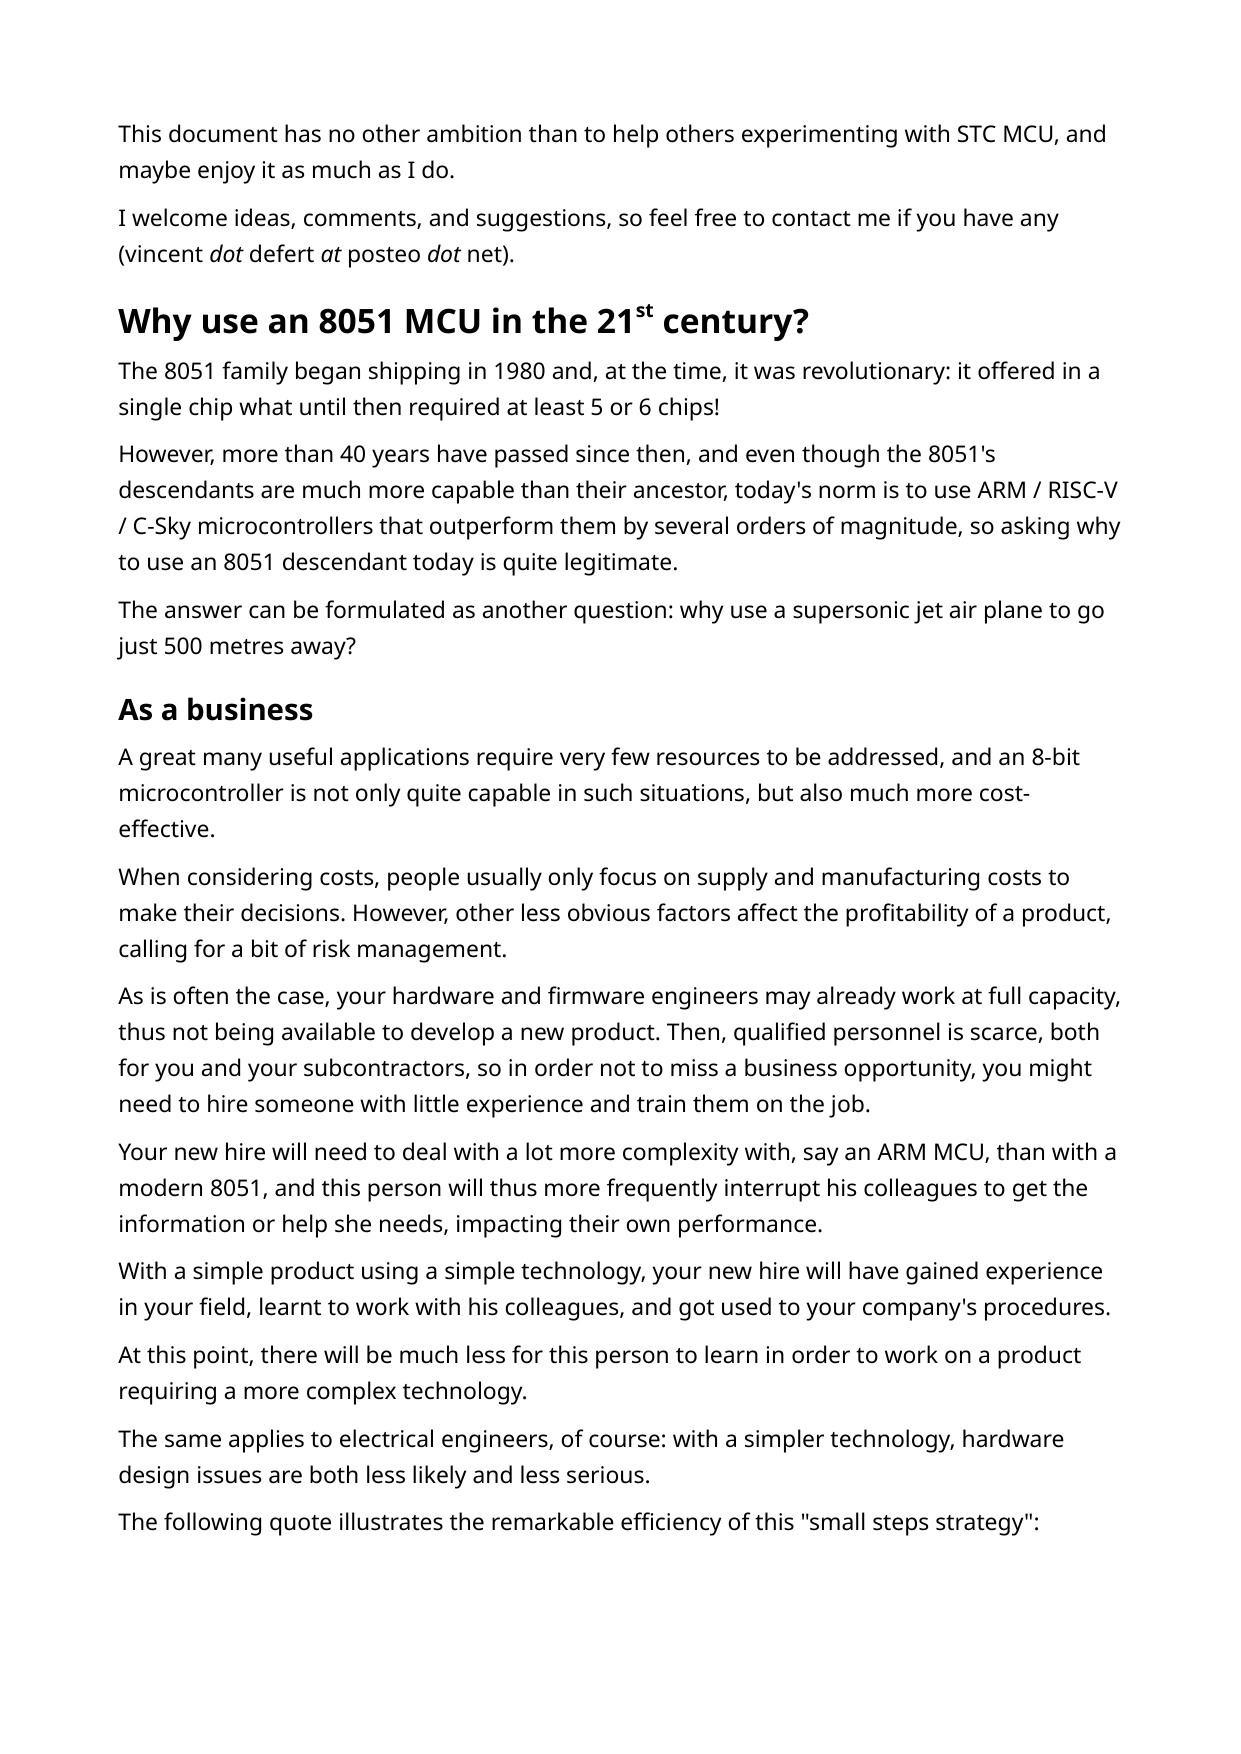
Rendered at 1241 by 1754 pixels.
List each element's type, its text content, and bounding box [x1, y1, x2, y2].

text I welcome ideas, comments, and suggestions, so feel free to contact me if you have any (vincent dot defert at posteo dot net). [118, 202, 1122, 269]
text As is often the case, your hardware and firmware engineers may already work at full capacity, thus not being available to develop a new product. Then, qualified personnel is scarce, both for you and your subcontractors, so in order not to miss a business opportunity, you might need to hire someone with little experience and train them on the job. [118, 980, 1122, 1119]
text At this point, there will be much less for this person to learn in order to work on a product requiring a more complex technology. [118, 1339, 1122, 1406]
text The answer can be formulated as another question: why use a supersonic jet air plane to go just 500 metres away? [118, 594, 1122, 661]
text Your new hire will need to deal with a lot more complexity with, say an ARM MCU, than with a modern 8051, and this person will thus more frequently interrupt his colleagues to get the information or help she needs, impacting their own performance. [118, 1136, 1122, 1239]
text However, more than 40 years have passed since then, and even though the 8051's descendants are much more capable than their ancestor, today's norm is to use ARM / RISC-V / C-Sky microcontrollers that outperform them by several orders of magnitude, so asking why to use an 8051 descendant today is quite legitimate. [118, 438, 1122, 577]
text The same applies to electrical engineers, of course: with a simpler technology, hardware design issues are both less likely and less serious. [118, 1423, 1122, 1490]
text When considering costs, people usually only focus on supply and manufacturing costs to make their decisions. However, other less obvious factors affect the profitability of a product, calling for a bit of risk management. [118, 861, 1122, 964]
text With a simple product using a simple technology, your new hire will have gained experience in your field, learnt to work with his colleagues, and got used to your company's procedures. [118, 1255, 1122, 1322]
text The 8051 family began shipping in 1980 and, at the time, it was revolutionary: it offered in a single chip what until then required at least 5 or 6 chips! [118, 355, 1122, 422]
text The following quote illustrates the remarkable efficiency of this "small steps strategy": [118, 1506, 1122, 1537]
text A great many useful applications require very few resources to be addressed, and an 8-bit microcontroller is not only quite capable in such situations, but also much more cost-effective. [118, 741, 1122, 844]
subtitle As a business [118, 689, 1122, 729]
text This document has no other ambition than to help others experimenting with STC MCU, and maybe enjoy it as much as I do. [118, 118, 1122, 185]
subtitle Why use an 8051 MCU in the 21st century? [118, 297, 1122, 343]
